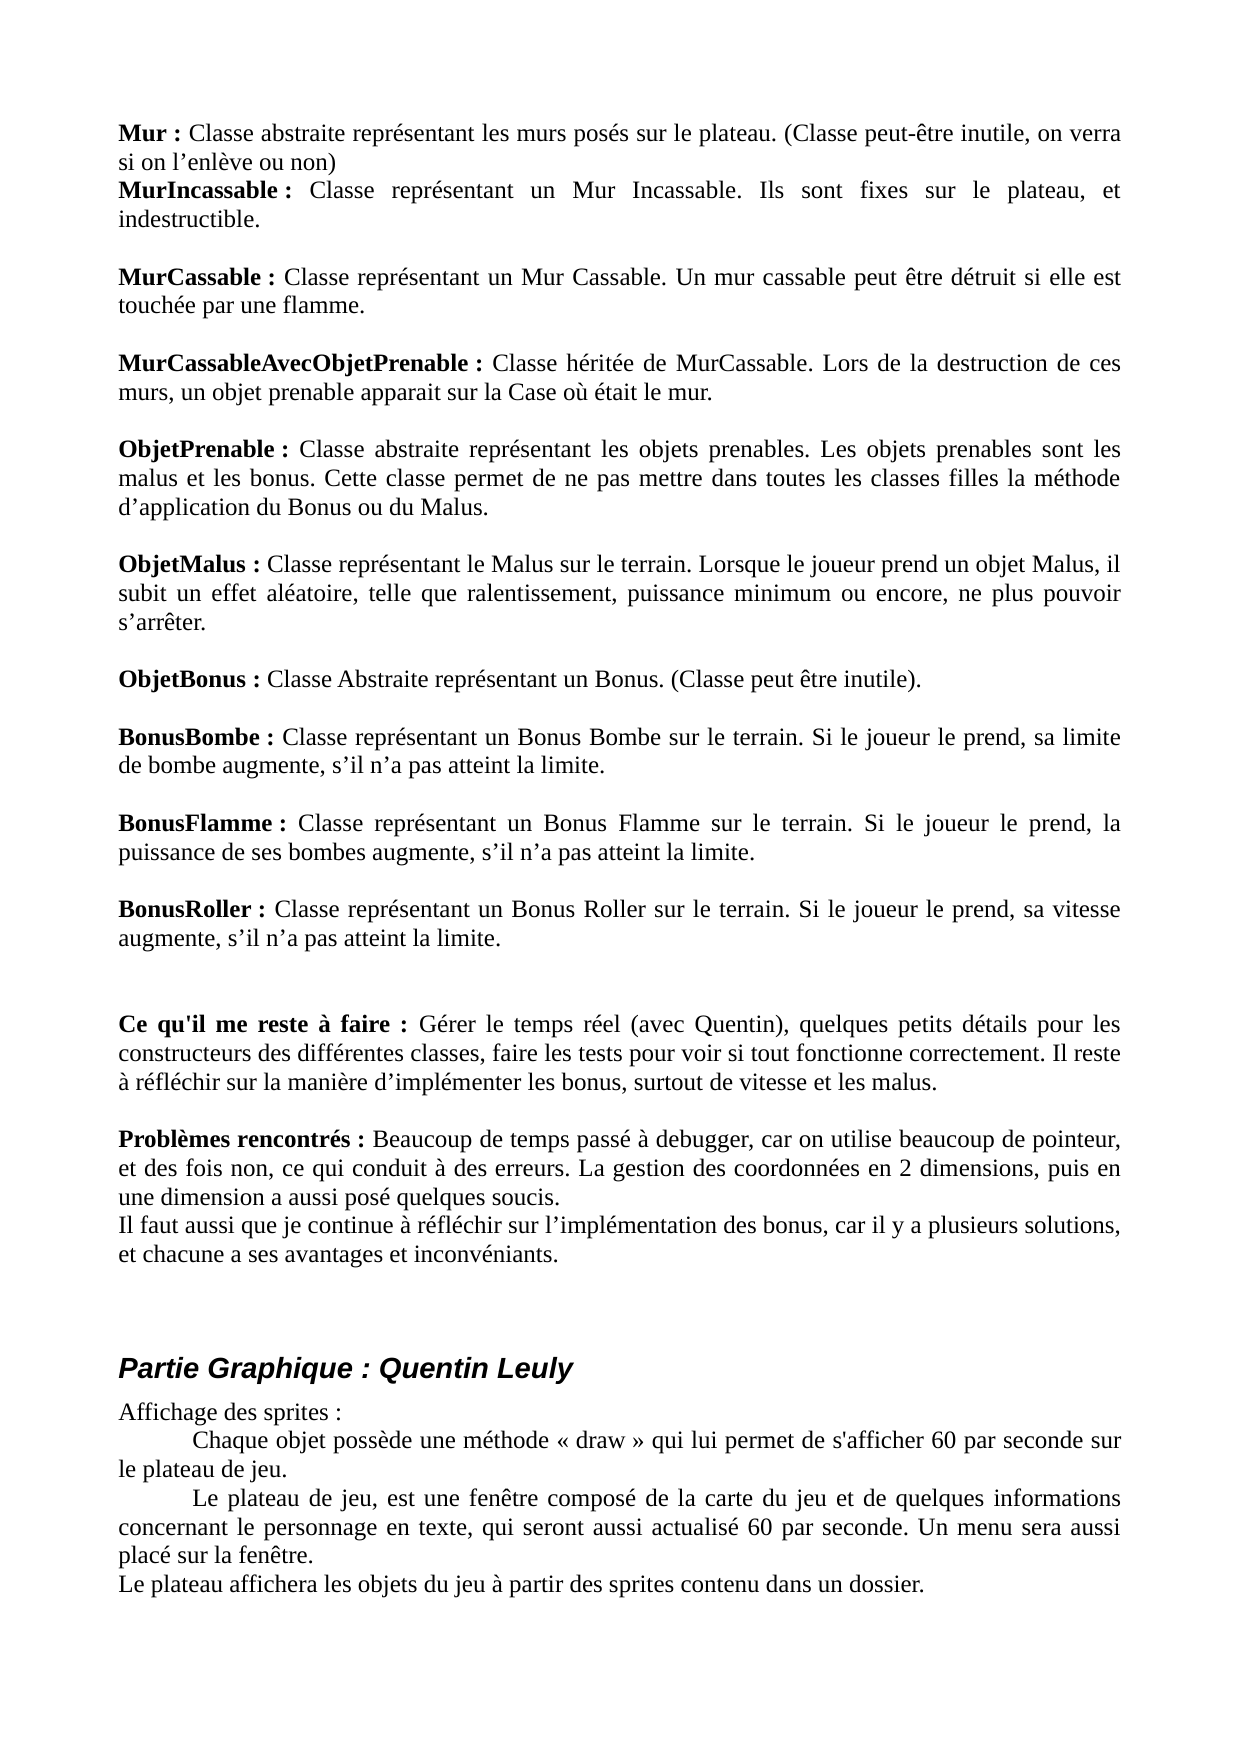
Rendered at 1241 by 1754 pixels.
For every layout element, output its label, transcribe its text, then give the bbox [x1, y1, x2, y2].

text ObjetMalus : Classe représentant le Malus sur le terrain. Lorsque le joueur prend un objet Malus, il subit un effet aléatoire, telle que ralentissement, puissance minimum ou encore, ne plus pouvoir s’arrêter. [118, 549, 1122, 636]
text Le plateau de jeu, est une fenêtre composé de la carte du jeu et de quelques informations concernant le personnage en texte, qui seront aussi actualisé 60 par seconde. Un menu sera aussi placé sur la fenêtre. [118, 1483, 1122, 1569]
text Le plateau affichera les objets du jeu à partir des sprites contenu dans un dossier. [118, 1569, 1122, 1598]
text ObjetBonus : Classe Abstraite représentant un Bonus. (Classe peut être inutile). [118, 664, 1122, 693]
text Affichage des sprites : [118, 1397, 1122, 1425]
subtitle Partie Graphique : Quentin Leuly [118, 1351, 1122, 1384]
text ObjetPrenable : Classe abstraite représentant les objets prenables. Les objets prenables sont les malus et les bonus. Cette classe permet de ne pas mettre dans toutes les classes filles la méthode d’application du Bonus ou du Malus. [118, 434, 1122, 521]
text Il faut aussi que je continue à réfléchir sur l’implémentation des bonus, car il y a plusieurs solutions, et chacune a ses avantages et inconvéniants. [118, 1211, 1122, 1268]
text MurIncassable : Classe représentant un Mur Incassable. Ils sont fixes sur le plateau, et indestructible. [118, 176, 1122, 233]
text BonusBombe : Classe représentant un Bonus Bombe sur le terrain. Si le joueur le prend, sa limite de bombe augmente, s’il n’a pas atteint la limite. [118, 722, 1122, 779]
text Problèmes rencontrés : Beaucoup de temps passé à debugger, car on utilise beaucoup de pointeur, et des fois non, ce qui conduit à des erreurs. La gestion des coordonnées en 2 dimensions, puis en une dimension a aussi posé quelques soucis. [118, 1124, 1122, 1211]
text BonusRoller : Classe représentant un Bonus Roller sur le terrain. Si le joueur le prend, sa vitesse augmente, s’il n’a pas atteint la limite. [118, 894, 1122, 952]
text Chaque objet possède une méthode « draw » qui lui permet de s'afficher 60 par seconde sur le plateau de jeu. [118, 1425, 1122, 1483]
text MurCassableAvecObjetPrenable : Classe héritée de MurCassable. Lors de la destruction de ces murs, un objet prenable apparait sur la Case où était le mur. [118, 348, 1122, 406]
text MurCassable : Classe représentant un Mur Cassable. Un mur cassable peut être détruit si elle est touchée par une flamme. [118, 262, 1122, 319]
text BonusFlamme : Classe représentant un Bonus Flamme sur le terrain. Si le joueur le prend, la puissance de ses bombes augmente, s’il n’a pas atteint la limite. [118, 808, 1122, 866]
text Mur : Classe abstraite représentant les murs posés sur le plateau. (Classe peut-être inutile, on verra si on l’enlève ou non) [118, 118, 1122, 176]
text Ce qu'il me reste à faire : Gérer le temps réel (avec Quentin), quelques petits détails pour les constructeurs des différentes classes, faire les tests pour voir si tout fonctionne correctement. Il reste à réfléchir sur la manière d’implémenter les bonus, surtout de vitesse et les malus. [118, 1009, 1122, 1096]
